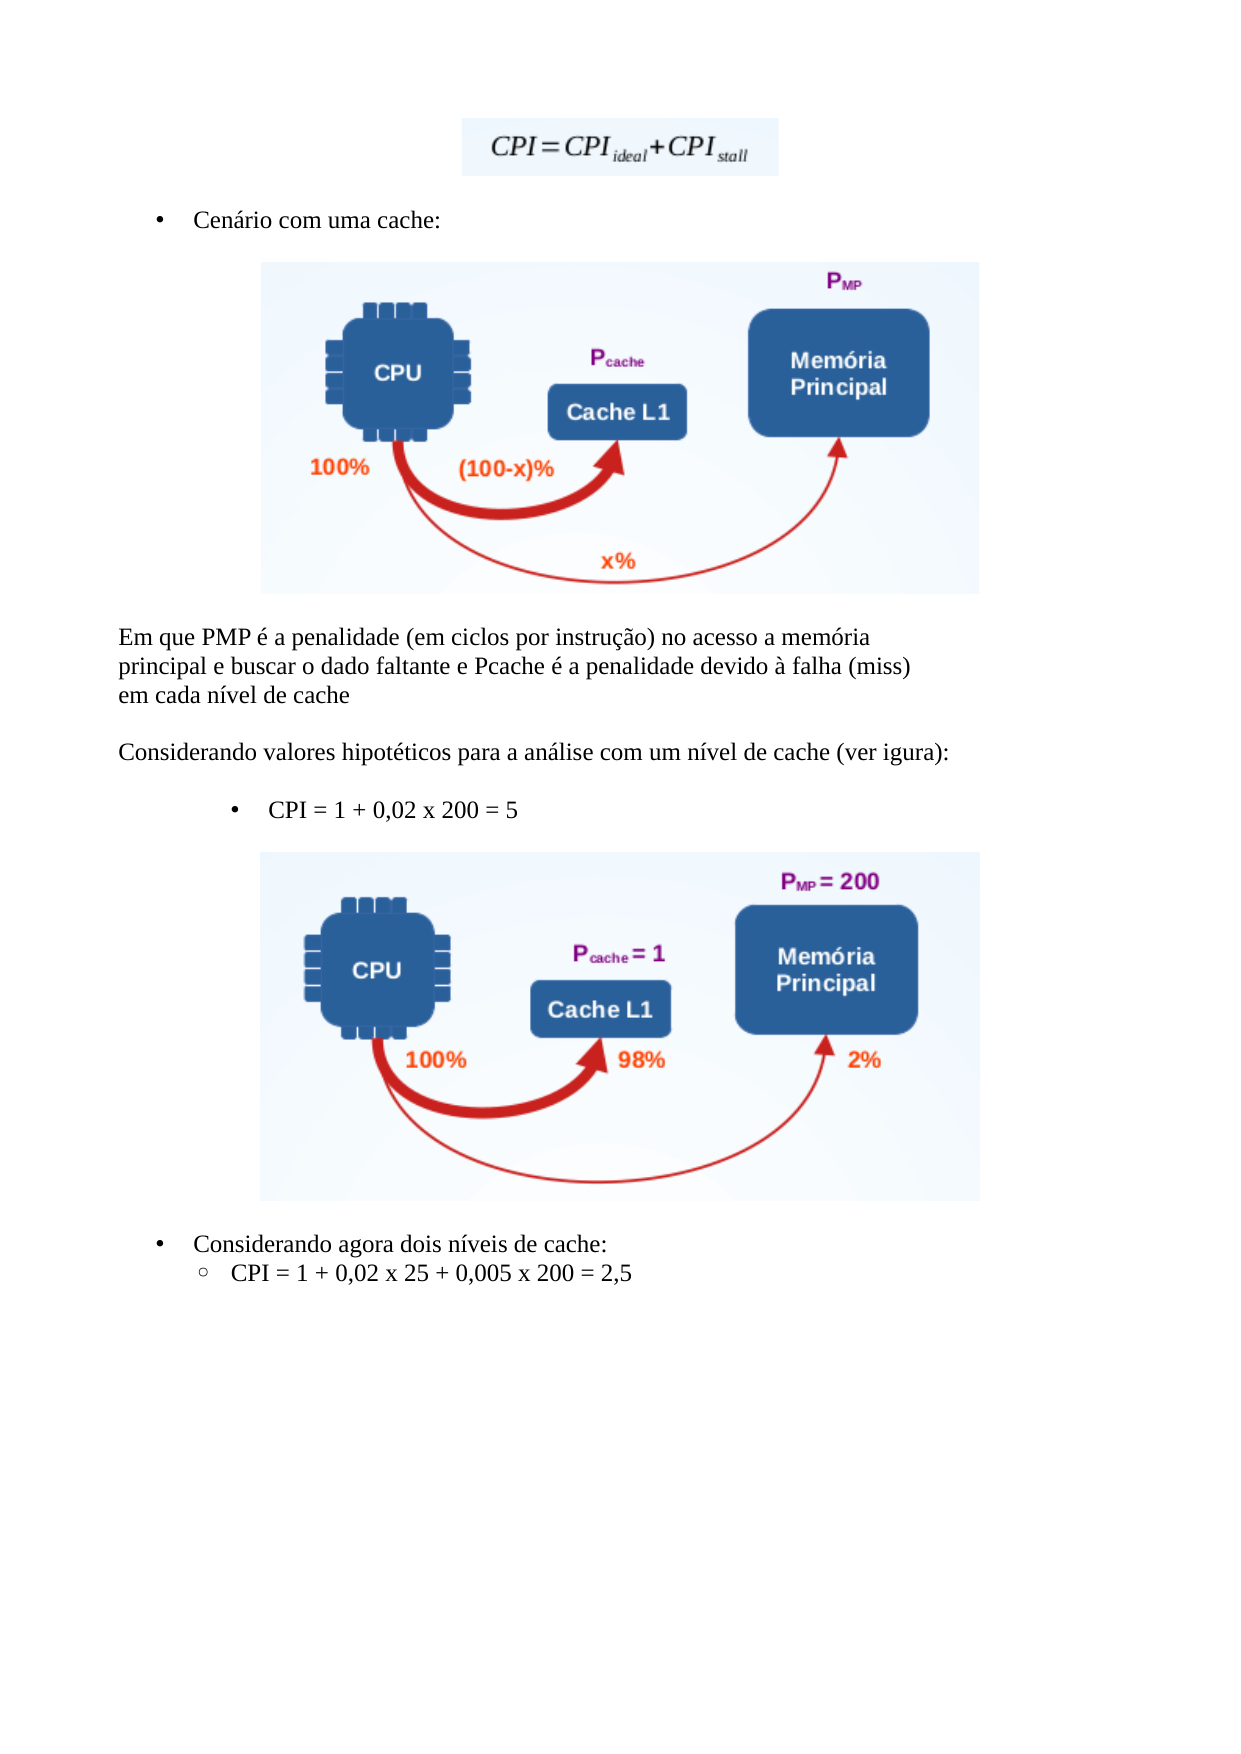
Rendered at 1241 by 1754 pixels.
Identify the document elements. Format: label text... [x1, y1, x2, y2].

list CPI = 1 + 0,02 x 200 = 5 [231, 795, 1122, 823]
text Considerando valores hipotéticos para a análise com um nível de cache (ver igura): [118, 737, 1122, 766]
list CPI = 1 + 0,02 x 25 + 0,005 x 200 = 2,5 [193, 1258, 1122, 1287]
list Cenário com uma cache: [156, 205, 1122, 233]
text em cada nível de cache [118, 680, 1122, 708]
picture [260, 262, 980, 594]
picture [461, 118, 779, 176]
text principal e buscar o dado faltante e Pcache é a penalidade devido à falha (miss) [118, 651, 1122, 680]
text Em que PMP é a penalidade (em ciclos por instrução) no acesso a memória [118, 622, 1122, 651]
list Considerando agora dois níveis de cache: [156, 1229, 1122, 1258]
picture [260, 852, 981, 1201]
